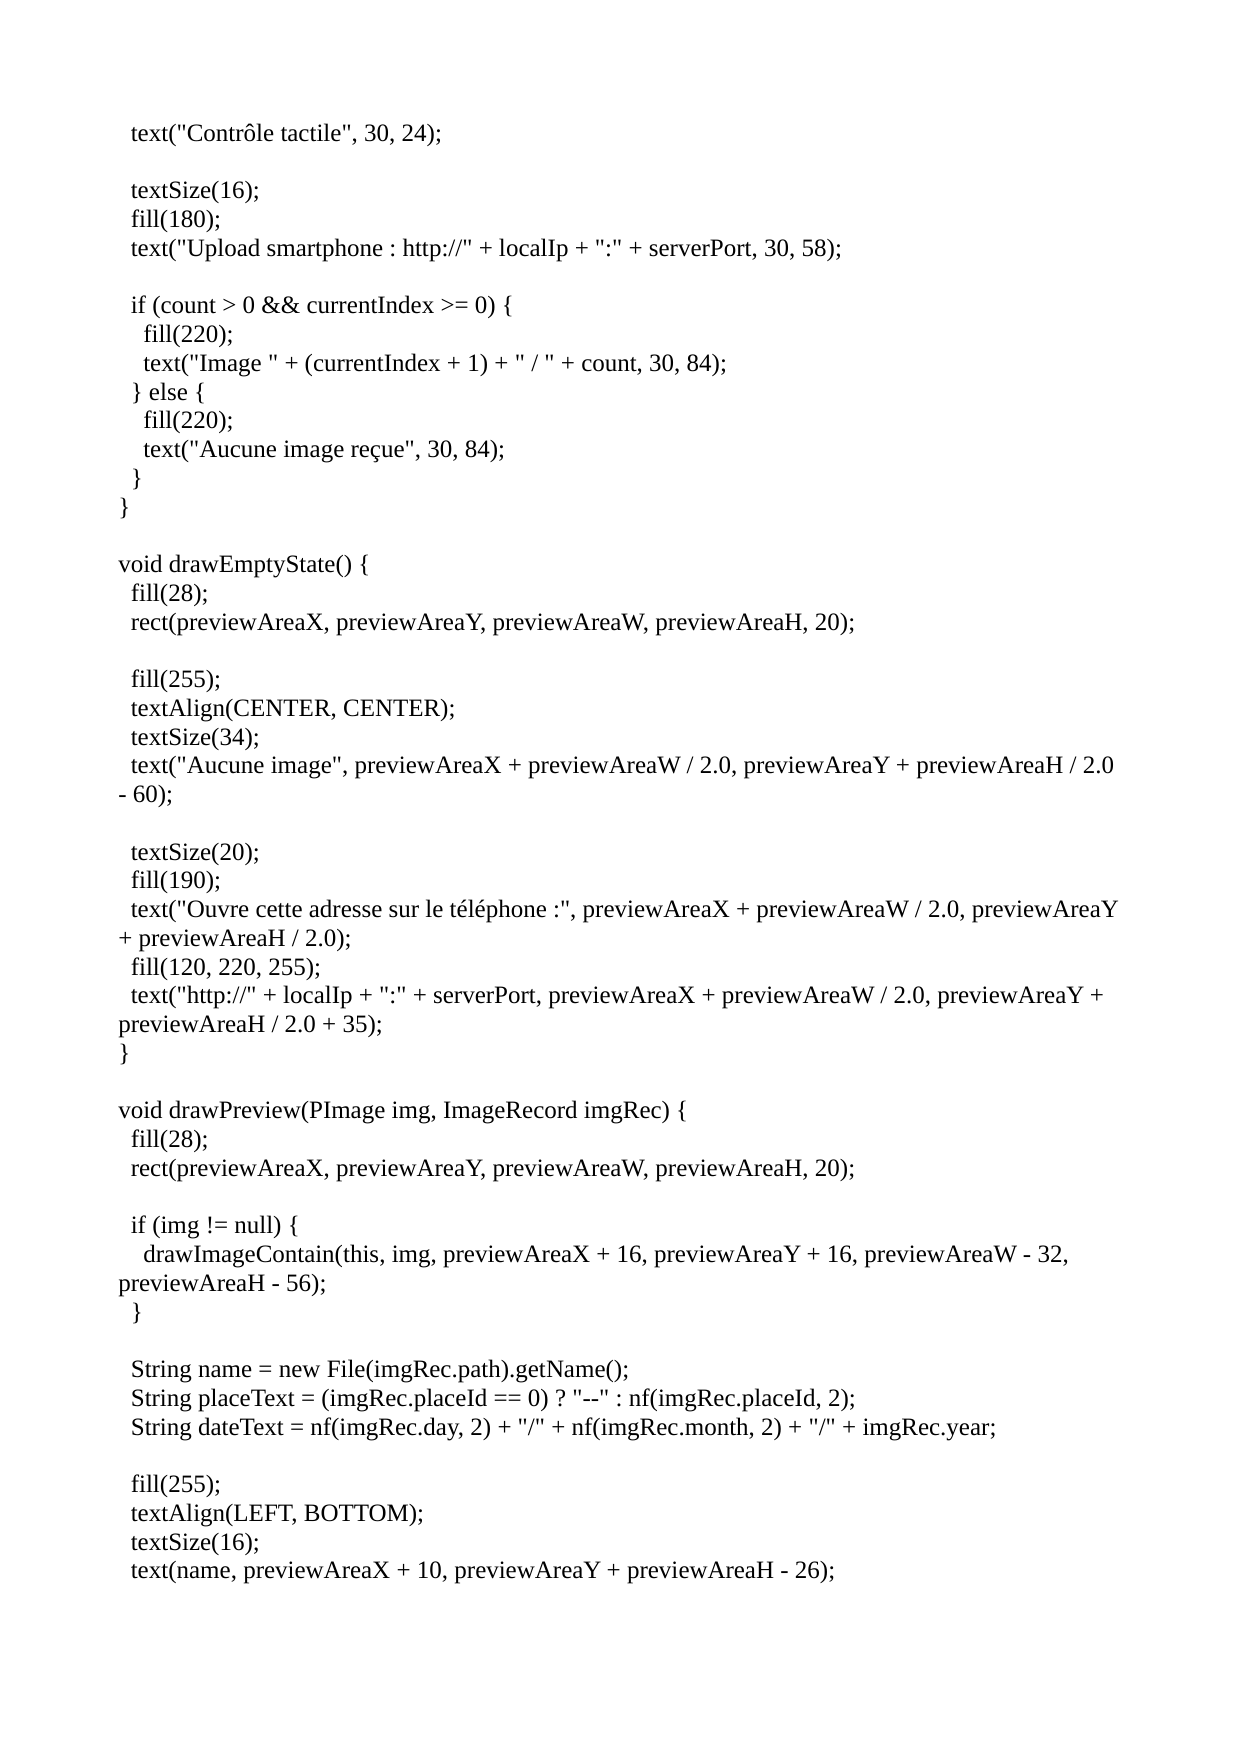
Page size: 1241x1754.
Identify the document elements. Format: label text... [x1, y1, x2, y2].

text rect(previewAreaX, previewAreaY, previewAreaW, previewAreaH, 20); [118, 1153, 1122, 1182]
text textSize(16); [118, 1527, 1122, 1556]
text fill(255); [118, 664, 1122, 693]
text rect(previewAreaX, previewAreaY, previewAreaW, previewAreaH, 20); [118, 607, 1122, 636]
text fill(28); [118, 578, 1122, 607]
text String placeText = (imgRec.placeId == 0) ? "--" : nf(imgRec.placeId, 2); [118, 1383, 1122, 1412]
text String dateText = nf(imgRec.day, 2) + "/" + nf(imgRec.month, 2) + "/" + imgRec.year; [118, 1412, 1122, 1441]
text fill(190); [118, 866, 1122, 894]
text text("Aucune image reçue", 30, 84); [118, 434, 1122, 463]
text text(name, previewAreaX + 10, previewAreaY + previewAreaH - 26); [118, 1556, 1122, 1584]
text text("Aucune image", previewAreaX + previewAreaW / 2.0, previewAreaY + previewAreaH / 2.0 - 60); [118, 751, 1122, 808]
text textSize(20); [118, 837, 1122, 866]
text void drawPreview(PImage img, ImageRecord imgRec) { [118, 1096, 1122, 1124]
text text("Upload smartphone : http://" + localIp + ":" + serverPort, 30, 58); [118, 233, 1122, 262]
text void drawEmptyState() { [118, 549, 1122, 578]
text fill(255); [118, 1469, 1122, 1498]
text if (count > 0 && currentIndex >= 0) { [118, 291, 1122, 319]
text fill(220); [118, 319, 1122, 348]
text text("http://" + localIp + ":" + serverPort, previewAreaX + previewAreaW / 2.0, previewAreaY + previewAreaH / 2.0 + 35); [118, 981, 1122, 1038]
text drawImageContain(this, img, previewAreaX + 16, previewAreaY + 16, previewAreaW - 32, previewAreaH - 56); [118, 1239, 1122, 1297]
text } else { [118, 377, 1122, 406]
text } [118, 1297, 1122, 1326]
text textAlign(LEFT, BOTTOM); [118, 1498, 1122, 1527]
text fill(120, 220, 255); [118, 952, 1122, 981]
text fill(220); [118, 406, 1122, 434]
text String name = new File(imgRec.path).getName(); [118, 1354, 1122, 1383]
text } [118, 463, 1122, 492]
text } [118, 492, 1122, 521]
text } [118, 1038, 1122, 1067]
text textAlign(CENTER, CENTER); [118, 693, 1122, 722]
text if (img != null) { [118, 1211, 1122, 1239]
text text("Ouvre cette adresse sur le téléphone :", previewAreaX + previewAreaW / 2.0, previewAreaY + previewAreaH / 2.0); [118, 894, 1122, 952]
text textSize(16); [118, 176, 1122, 204]
text fill(28); [118, 1124, 1122, 1153]
text text("Image " + (currentIndex + 1) + " / " + count, 30, 84); [118, 348, 1122, 377]
text text("Contrôle tactile", 30, 24); [118, 118, 1122, 147]
text textSize(34); [118, 722, 1122, 751]
text fill(180); [118, 204, 1122, 233]
